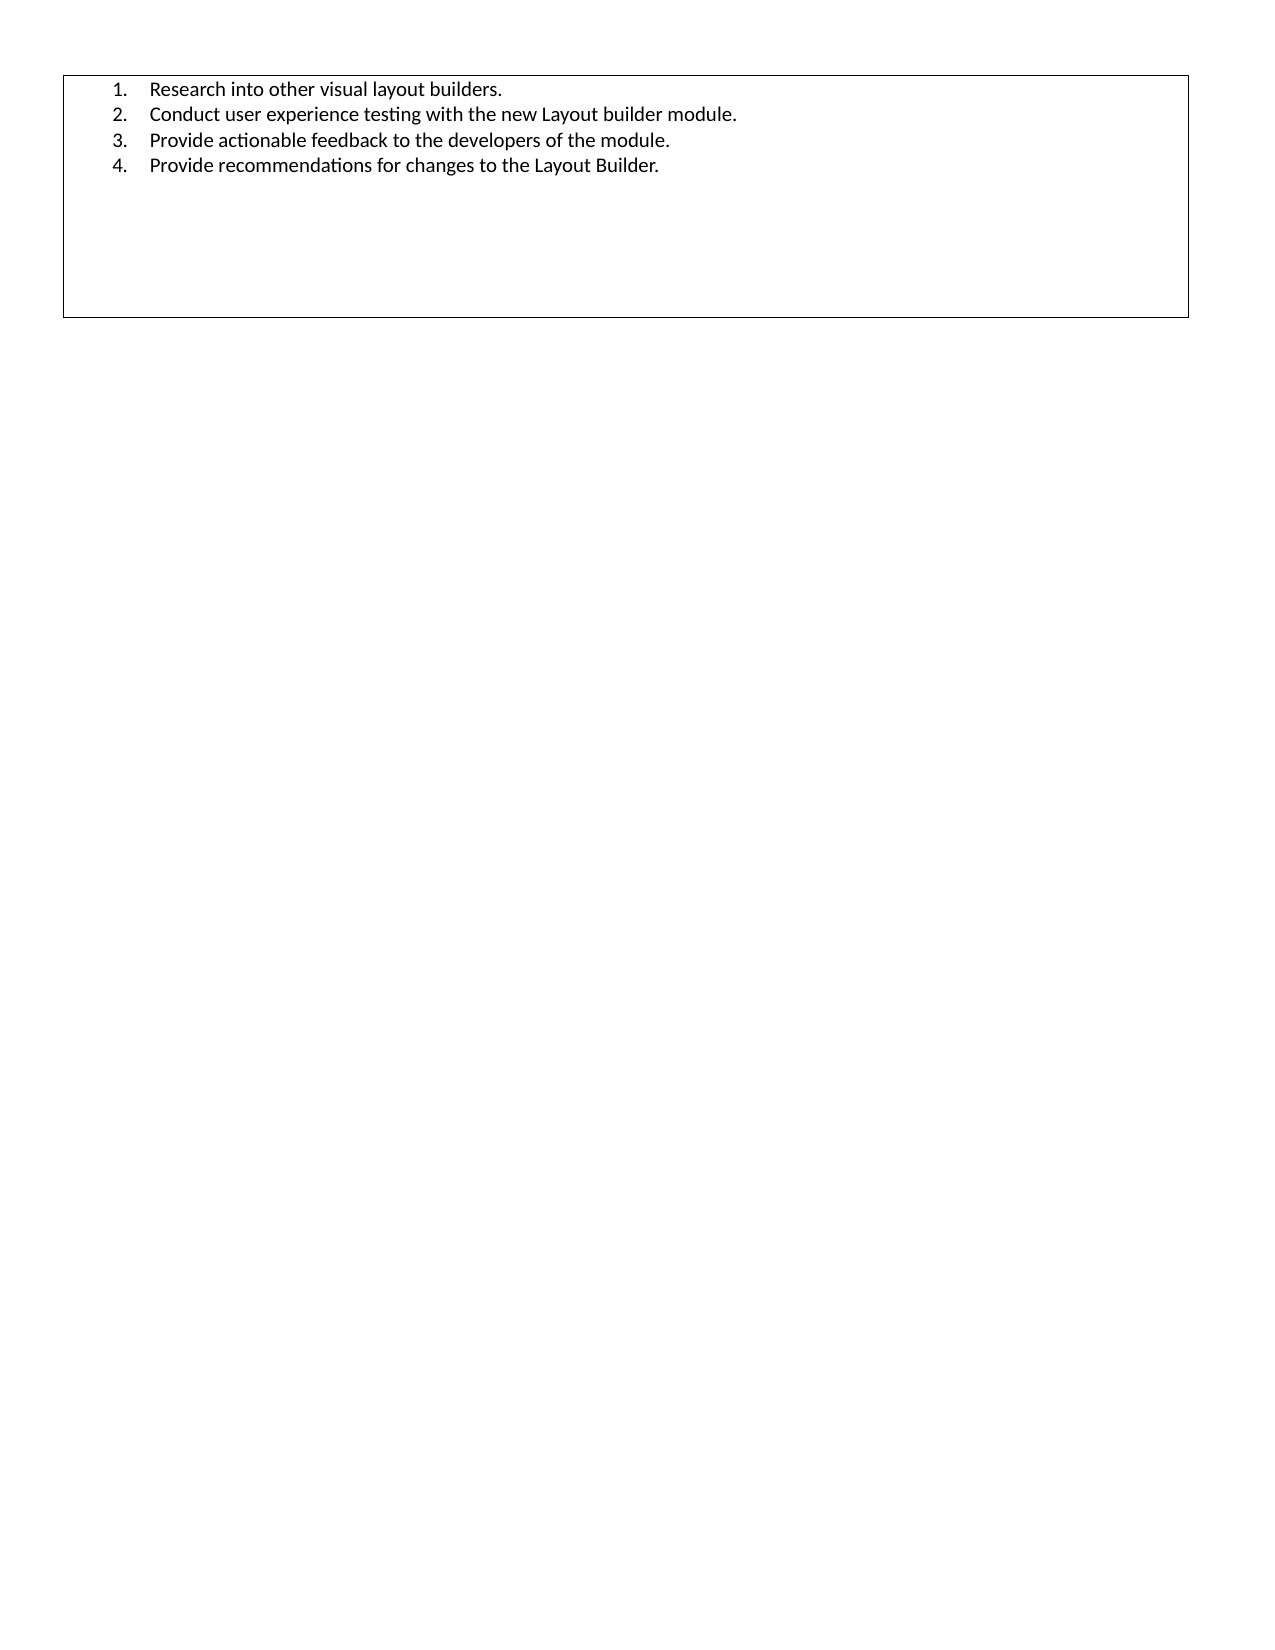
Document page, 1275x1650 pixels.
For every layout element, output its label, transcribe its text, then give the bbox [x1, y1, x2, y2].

table_cell Research into other visual layout builders. Conduct user experience testing with the new Layout builder module. Provide actionable feedback to the developers of the module. Provide recommendations for changes to the Layout Builder. [64, 76, 1188, 317]
